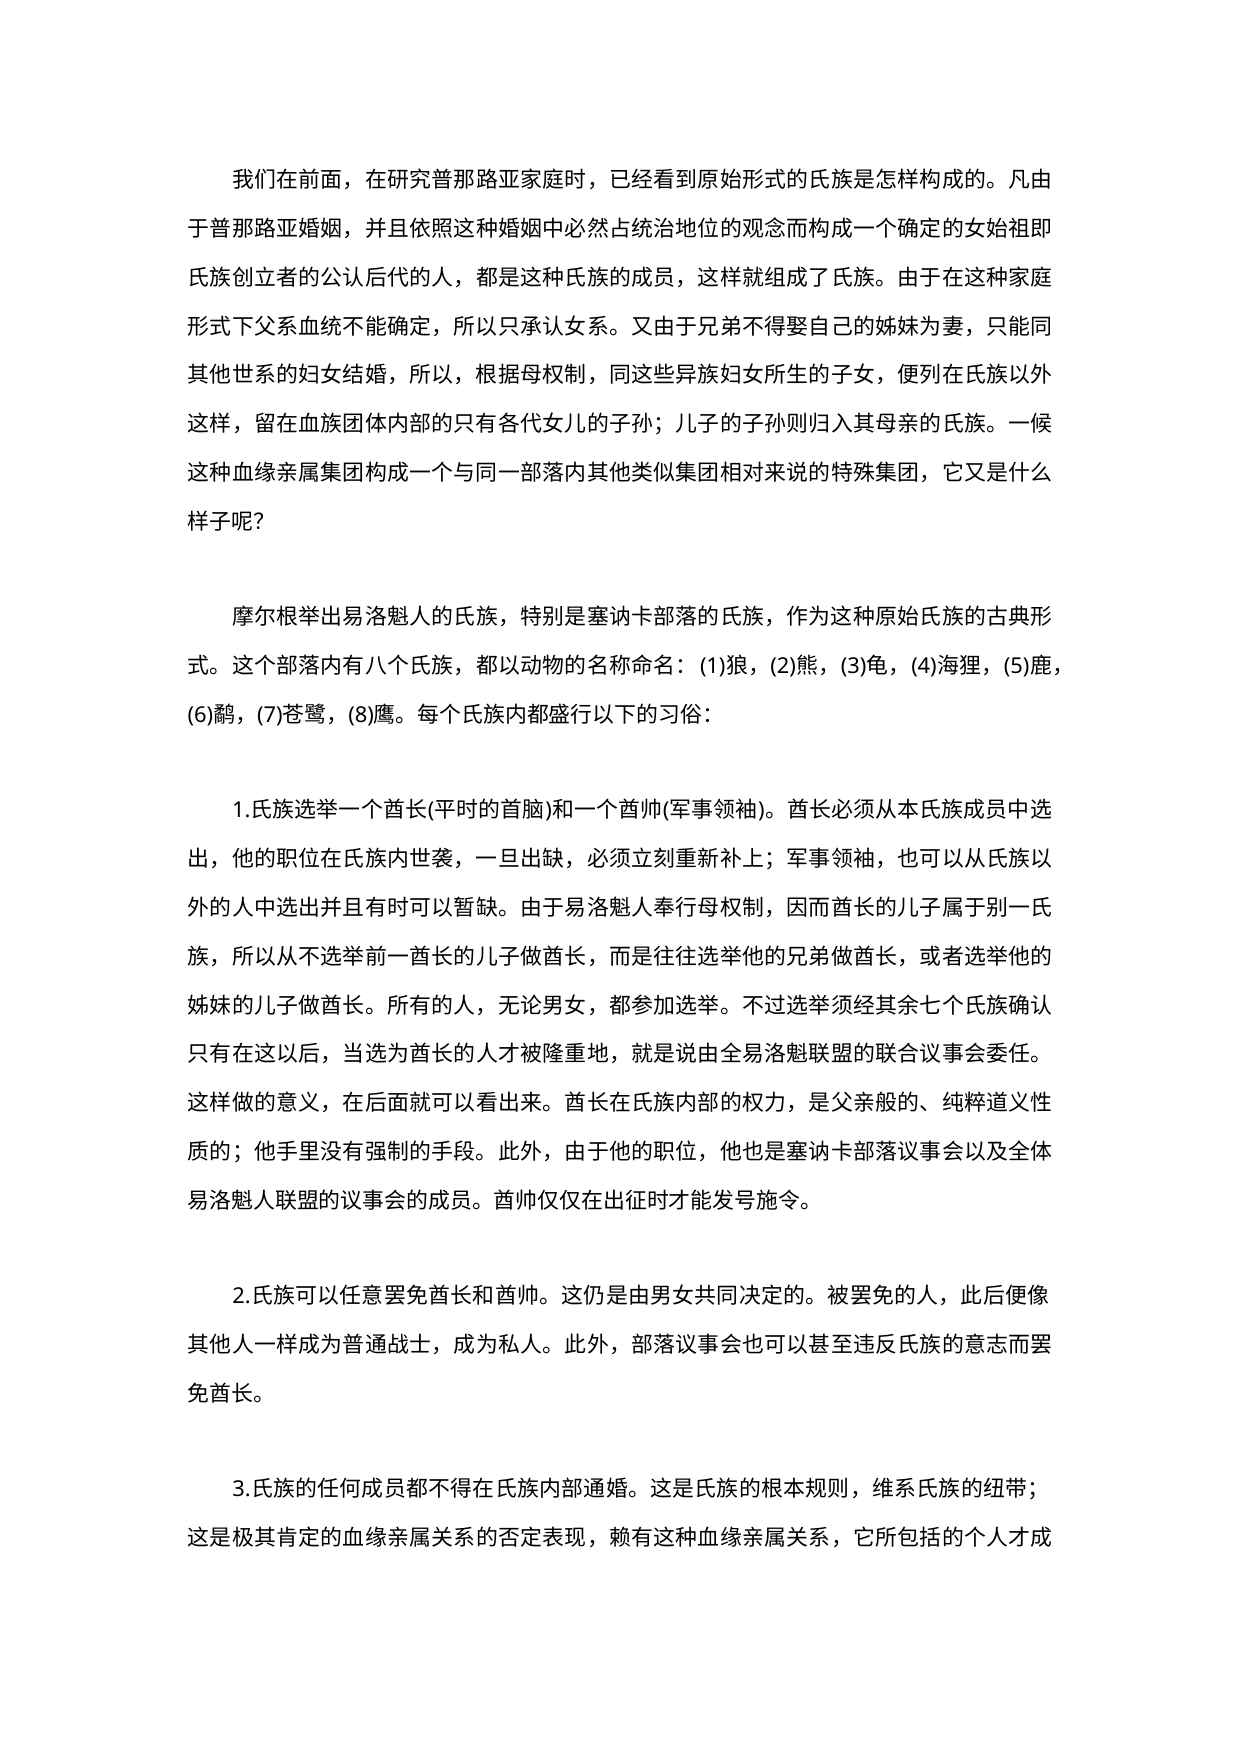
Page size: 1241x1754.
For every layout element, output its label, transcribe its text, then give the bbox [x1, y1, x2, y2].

text 摩尔根举出易洛魁人的氏族，特别是塞讷卡部落的氏族，作为这种原始氏族的古典形式。这个部落内有八个氏族，都以动物的名称命名：(1)狼，(2)熊，(3)龟，(4)海狸，(5)鹿，(6)鹬，(7)苍鹭，(8)鹰。每个氏族内都盛行以下的习俗： [187, 599, 1053, 729]
text 2.氏族可以任意罢免酋长和酋帅。这仍是由男女共同决定的。被罢免的人，此后便像其他人一样成为普通战士，成为私人。此外，部落议事会也可以甚至违反氏族的意志而罢免酋长。 [187, 1278, 1053, 1408]
text 1.氏族选举一个酋长(平时的首脑)和一个酋帅(军事领袖)。酋长必须从本氏族成员中选出，他的职位在氏族内世袭，一旦出缺，必须立刻重新补上；军事领袖，也可以从氏族以外的人中选出并且有时可以暂缺。由于易洛魁人奉行母权制，因而酋长的儿子属于别一氏族，所以从不选举前一酋长的儿子做酋长，而是往往选举他的兄弟做酋长，或者选举他的姊妹的儿子做酋长。所有的人，无论男女，都参加选举。不过选举须经其余七个氏族确认，只有在这以后，当选为酋长的人才被隆重地，就是说由全易洛魁联盟的联合议事会委任。这样做的意义，在后面就可以看出来。酋长在氏族内部的权力，是父亲般的、纯粹道义性质的；他手里没有强制的手段。此外，由于他的职位，他也是塞讷卡部落议事会以及全体易洛魁人联盟的议事会的成员。酋帅仅仅在出征时才能发号施令。 [187, 792, 1053, 1215]
text 3.氏族的任何成员都不得在氏族内部通婚。这是氏族的根本规则，维系氏族的纽带；这是极其肯定的血缘亲属关系的否定表现，赖有这种血缘亲属关系，它所包括的个人才成为一个氏族。摩尔根由于发现了这个简单的事实，就第一次揭示了氏族的本质。从前关于蒙昧人和野蛮人的报告，把构成氏族制度的各种集团，糊里糊涂地、不加分别地混为一谈，统称为部落、克兰51、萨姆52等等，而且往往说，在这种集团内部禁止通婚，这证明以前人们对于氏族是多么不了解。这便造成了一种不可救药的混乱，麦克伦南先生就在这个混乱中得以充当拿破仑，用最后的判决建立了这样的秩序：一切部落分为部落内部禁止通婚的(外婚制的)和许可通婚的(内婚制的)两种。他这样把问题更加彻底混淆以后，便埋头于最深沉的研究中，去探讨在他的两个无聊乏味的类别中，究竟哪一种较古：是外婚还是内婚。自从发现了那以血缘亲属关系为基础的，因此其成员间不能通婚的氏族之后，这种荒谬的说法就不攻自破了。不言而喻，在我们见到易洛魁人时他们所处的那种发展阶段，氏族内部禁止通婚是被严格遵守着的。 [187, 1471, 1053, 1552]
text 我们在前面，在研究普那路亚家庭时，已经看到原始形式的氏族是怎样构成的。凡由于普那路亚婚姻，并且依照这种婚姻中必然占统治地位的观念而构成一个确定的女始祖即氏族创立者的公认后代的人，都是这种氏族的成员，这样就组成了氏族。由于在这种家庭形式下父系血统不能确定，所以只承认女系。又由于兄弟不得娶自己的姊妹为妻，只能同其他世系的妇女结婚，所以，根据母权制，同这些异族妇女所生的子女，便列在氏族以外。这样，留在血族团体内部的只有各代女儿的子孙；儿子的子孙则归入其母亲的氏族。一候这种血缘亲属集团构成一个与同一部落内其他类似集团相对来说的特殊集团，它又是什么样子呢？ [187, 162, 1053, 536]
